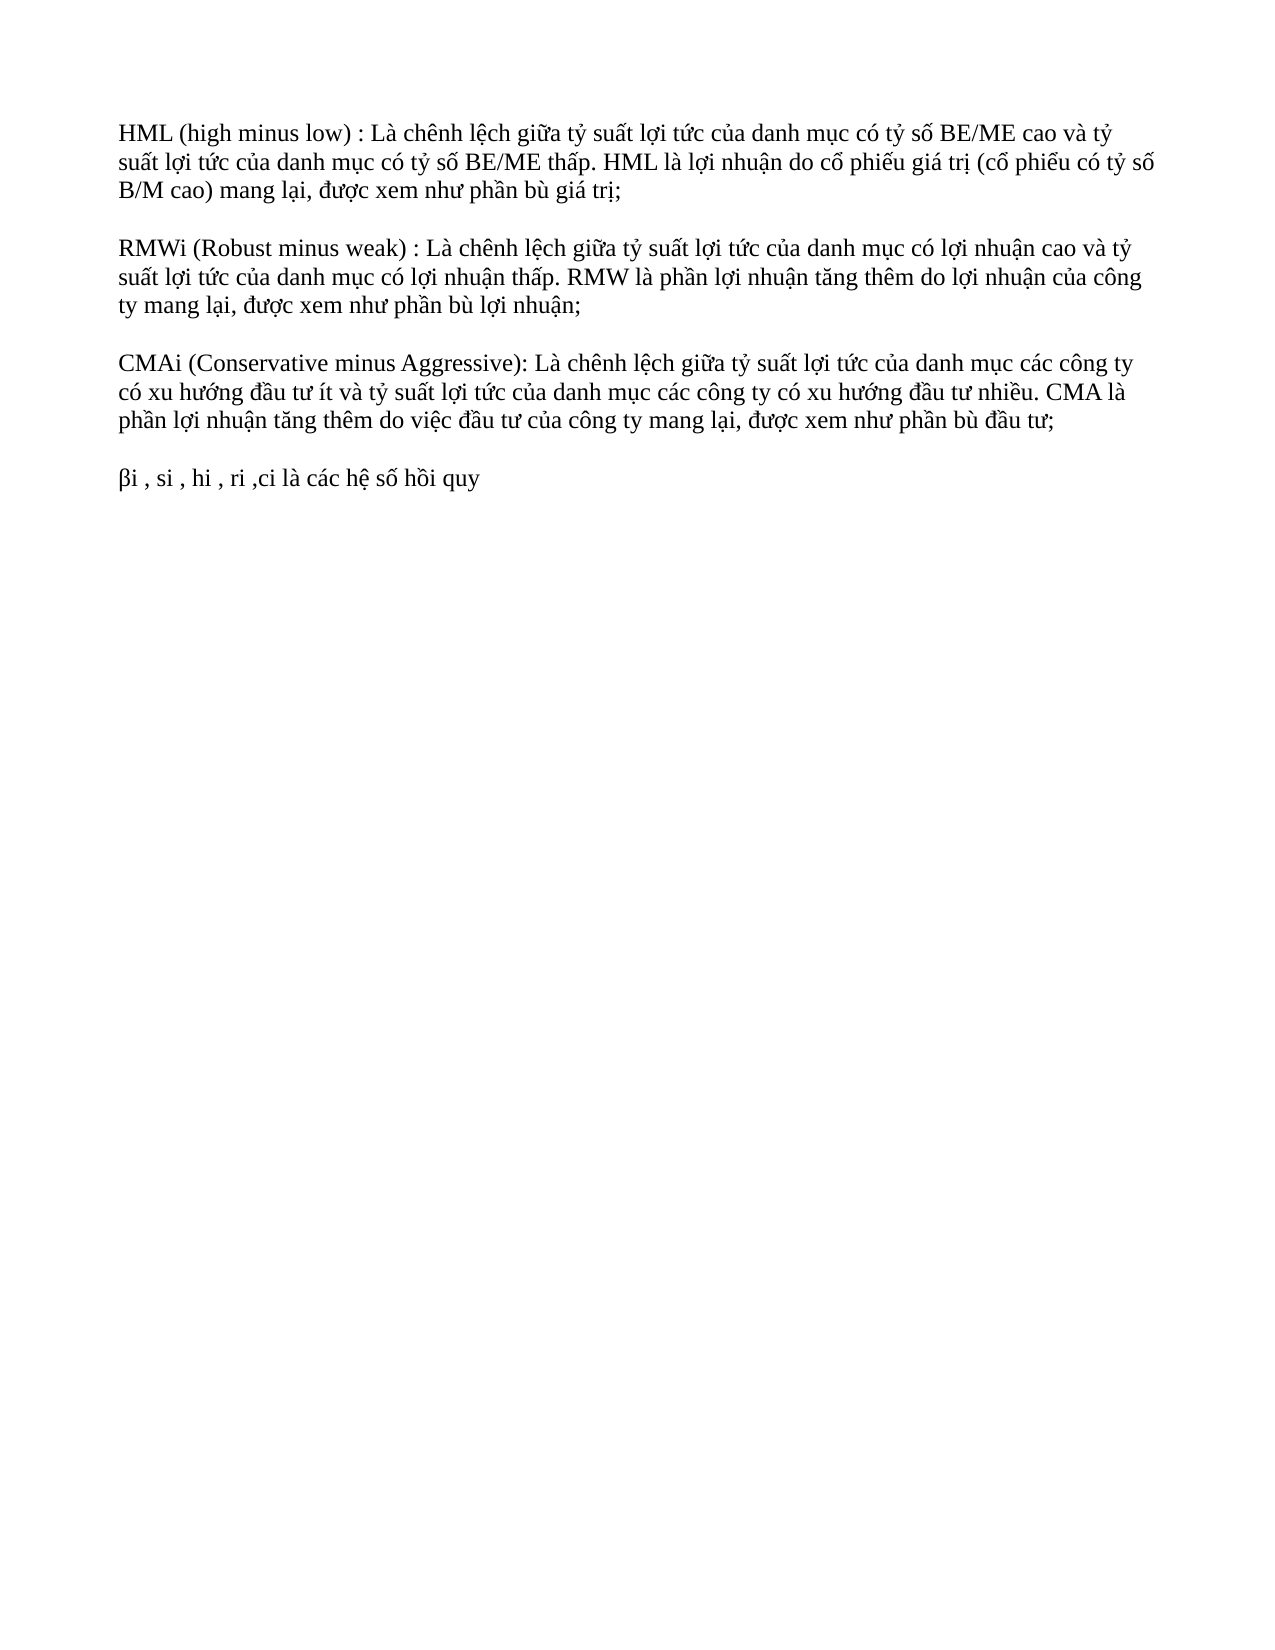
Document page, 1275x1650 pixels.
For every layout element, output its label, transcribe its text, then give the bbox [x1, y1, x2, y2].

text HML (high minus low) : Là chênh lệch giữa tỷ suất lợi tức của danh mục có tỷ số BE/ME cao và tỷ suất lợi tức của danh mục có tỷ số BE/ME thấp. HML là lợi nhuận do cổ phiếu giá trị (cổ phiểu có tỷ số B/M cao) mang lại, được xem như phần bù giá trị; [118, 118, 1157, 204]
text RMWi (Robust minus weak) : Là chênh lệch giữa tỷ suất lợi tức của danh mục có lợi nhuận cao và tỷ suất lợi tức của danh mục có lợi nhuận thấp. RMW là phần lợi nhuận tăng thêm do lợi nhuận của công ty mang lại, được xem như phần bù lợi nhuận; [118, 233, 1157, 319]
text CMAi (Conservative minus Aggressive): Là chênh lệch giữa tỷ suất lợi tức của danh mục các công ty có xu hướng đầu tư ít và tỷ suất lợi tức của danh mục các công ty có xu hướng đầu tư nhiều. CMA là phần lợi nhuận tăng thêm do việc đầu tư của công ty mang lại, được xem như phần bù đầu tư; [118, 348, 1157, 434]
text βi , si , hi , ri ,ci là các hệ số hồi quy [118, 463, 1157, 492]
